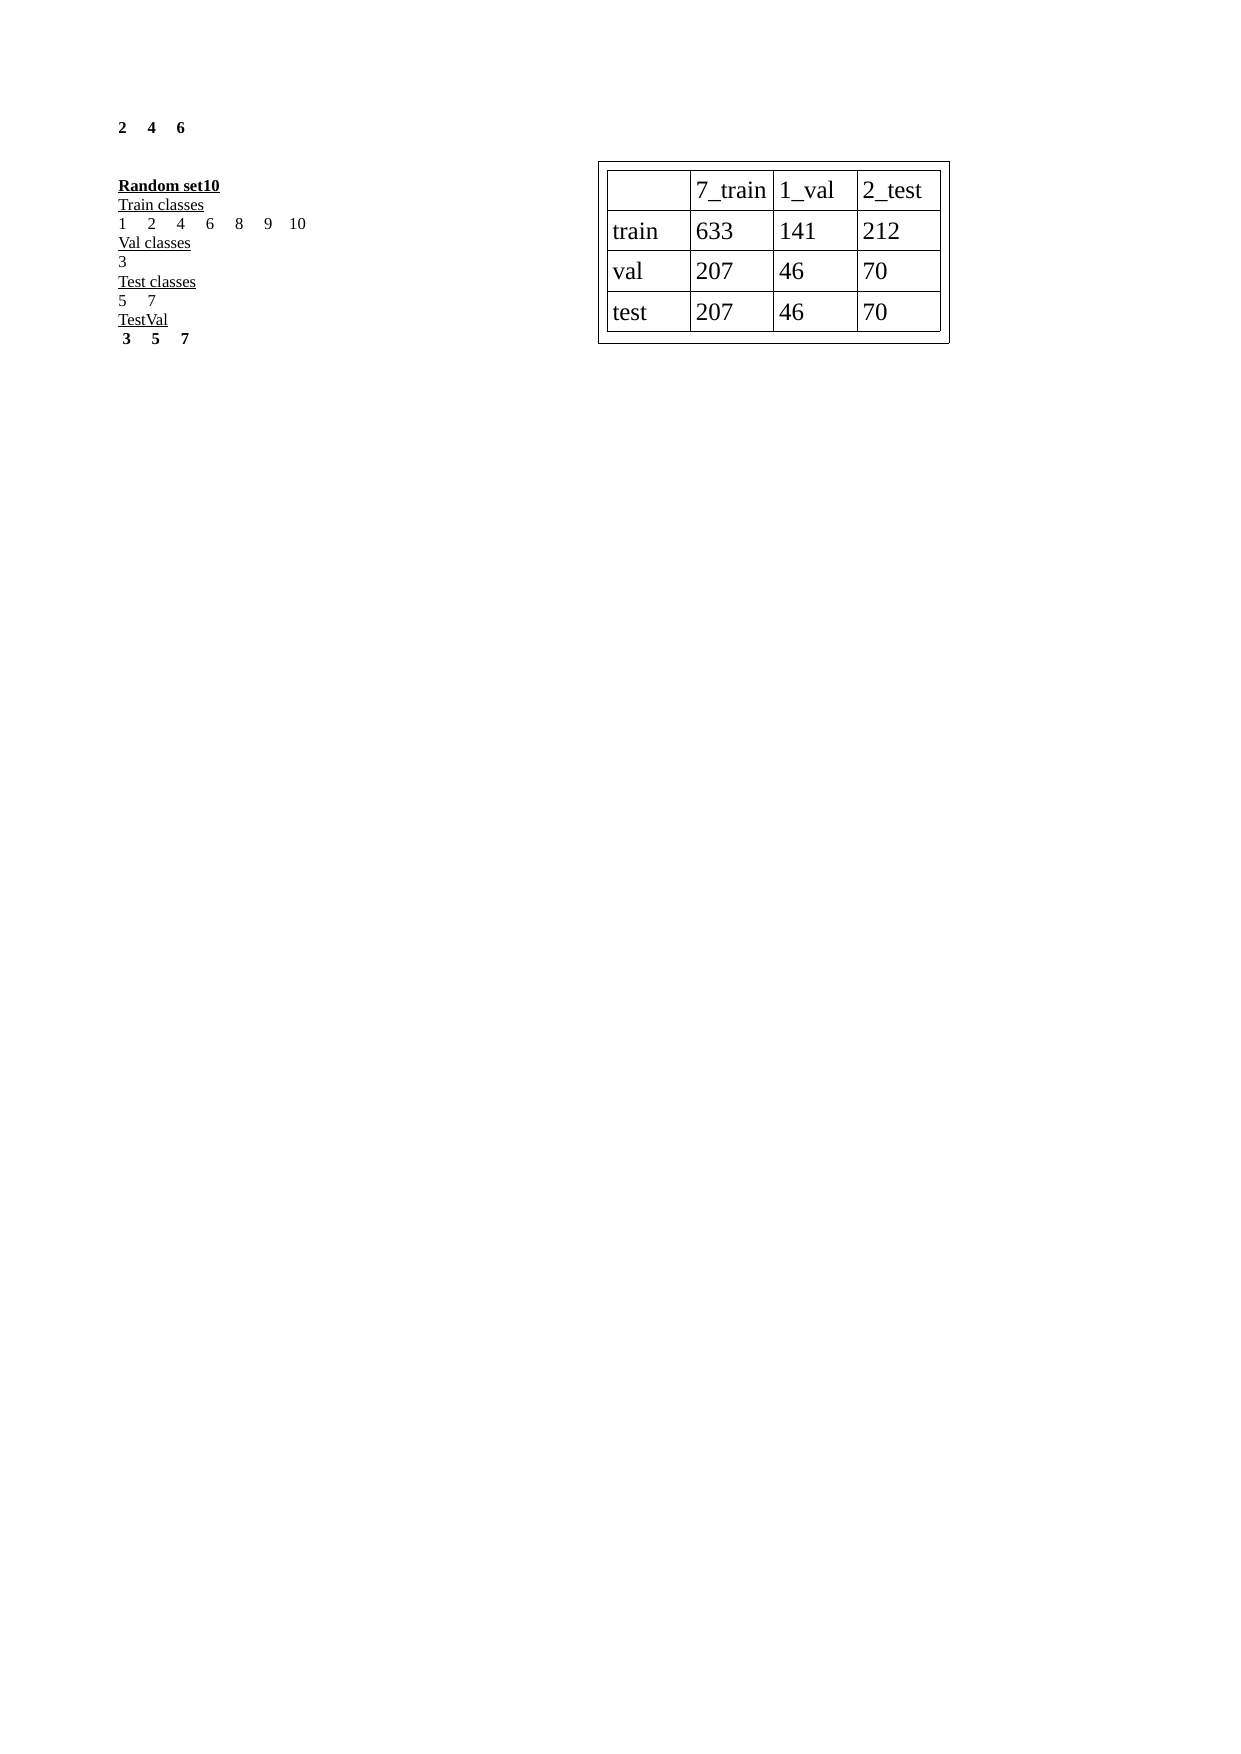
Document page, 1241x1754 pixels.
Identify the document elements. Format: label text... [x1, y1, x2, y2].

text [950, 176, 1122, 195]
text [950, 233, 1122, 252]
table_cell 633 [691, 211, 773, 250]
table_cell 46 [774, 251, 857, 291]
text [599, 162, 949, 343]
table_cell 70 [858, 251, 940, 291]
text [950, 195, 1122, 214]
table_header [608, 171, 690, 210]
table_cell val [608, 251, 690, 291]
text [950, 291, 1122, 310]
table_cell 212 [858, 211, 940, 250]
table_cell 207 [691, 251, 773, 291]
text Test classes [118, 271, 598, 291]
text [950, 214, 1122, 233]
table_cell 46 [774, 292, 857, 331]
table_header 1_val [774, 171, 857, 210]
table_cell 207 [691, 292, 773, 331]
text 3 5 7 [118, 329, 1122, 348]
table_cell test [608, 292, 690, 331]
table_cell train [608, 211, 690, 250]
text [950, 310, 1122, 329]
text 3 [118, 252, 598, 271]
text Val classes [118, 233, 598, 252]
text [950, 252, 1122, 271]
text TestVal [118, 310, 598, 329]
text 1 2 4 6 8 9 10 [118, 214, 598, 233]
text 2 4 6 [118, 118, 1122, 137]
table_cell 141 [774, 211, 857, 250]
table_header 7_train [691, 171, 773, 210]
text [950, 271, 1122, 291]
text Random set10 [118, 176, 598, 195]
text 5 7 [118, 291, 598, 310]
table_cell 70 [858, 292, 940, 331]
text Train classes [118, 195, 598, 214]
table_header 2_test [858, 171, 940, 210]
